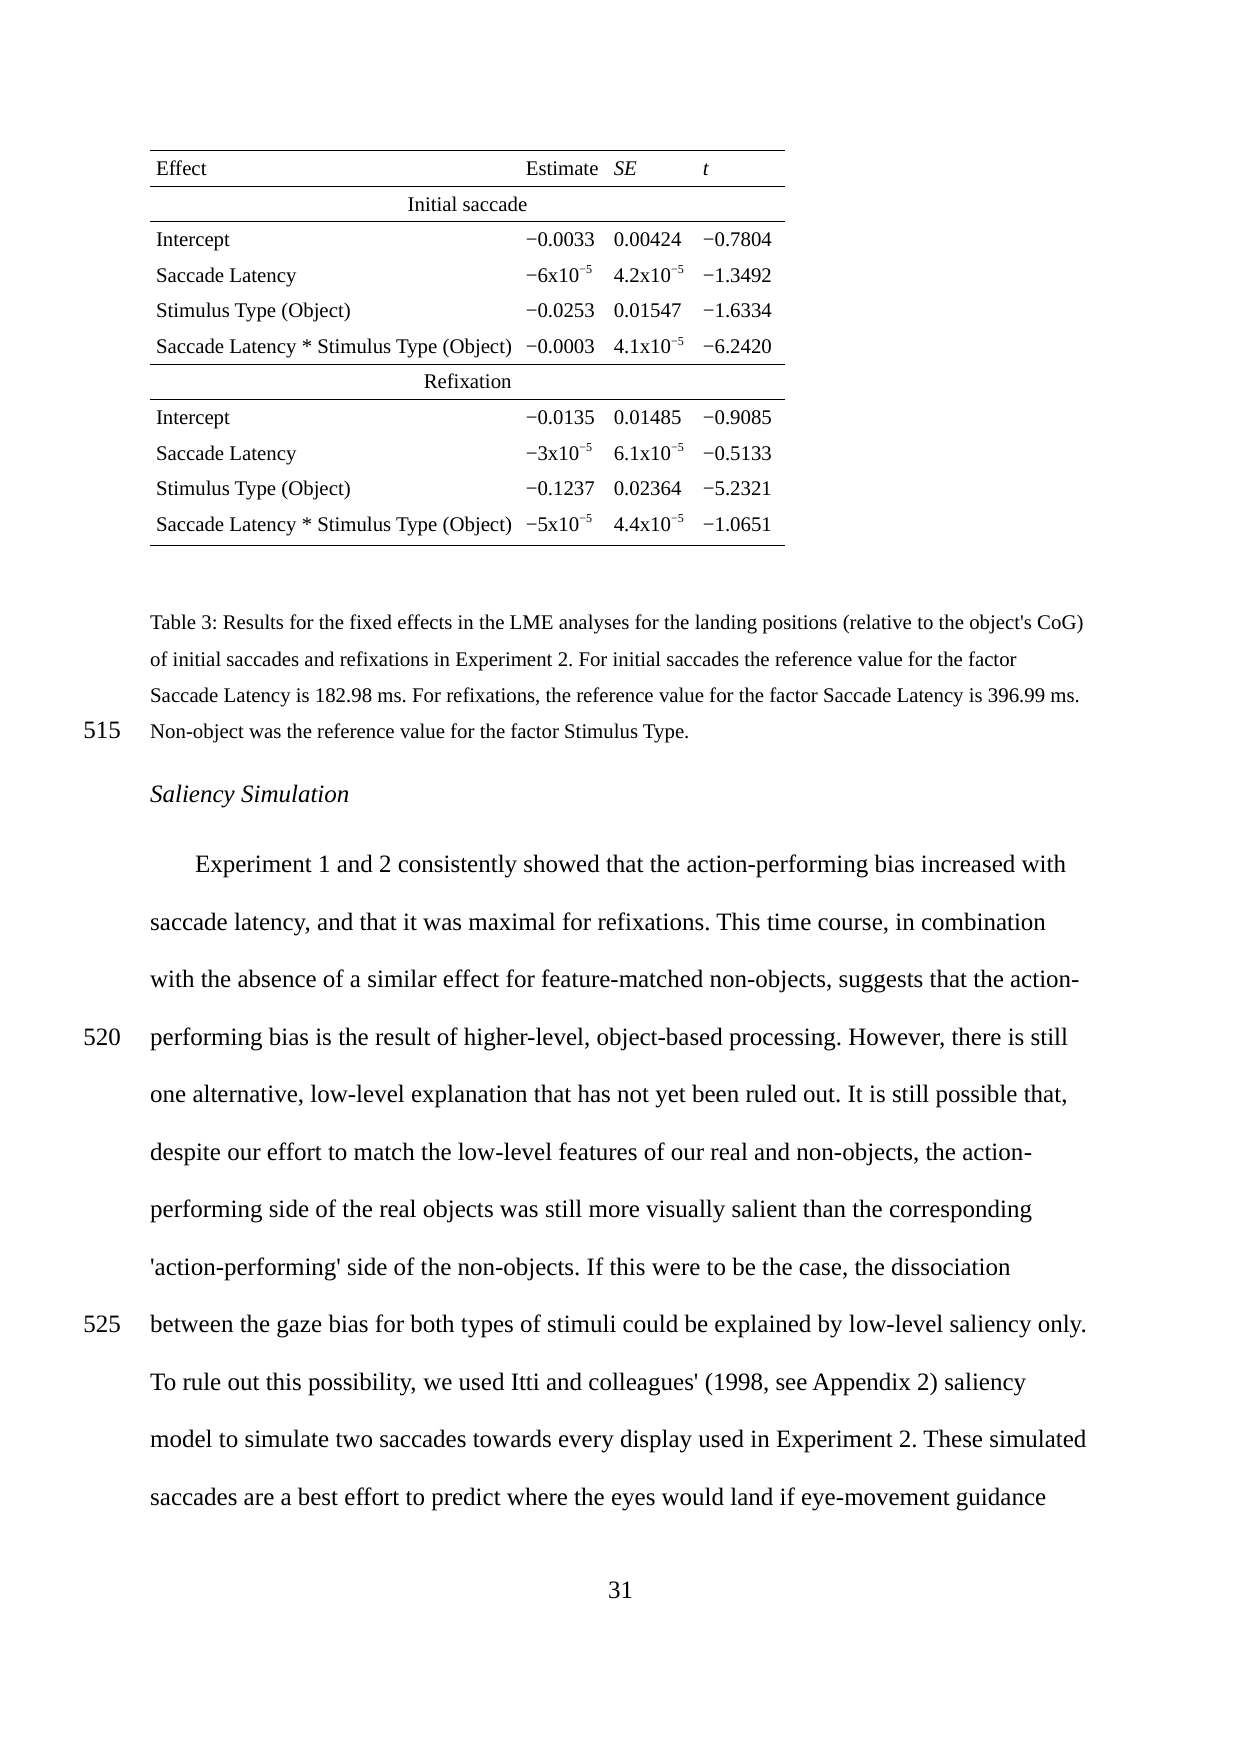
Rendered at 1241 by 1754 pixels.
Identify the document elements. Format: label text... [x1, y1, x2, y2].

table_cell Saccade Latency [150, 257, 520, 292]
table_cell −0.0003 [520, 328, 608, 363]
subtitle Saliency Simulation [150, 779, 1091, 808]
table_cell 4.1x10−5 [608, 328, 697, 363]
table_cell Intercept [150, 222, 520, 257]
table_cell −3x10−5 [520, 435, 608, 470]
table_header Effect [150, 151, 520, 186]
table_cell Stimulus Type (Object) [150, 293, 520, 328]
table_cell 0.00424 [608, 222, 697, 257]
table_cell Refixation [150, 365, 785, 399]
text Table 3: Results for the fixed effects in the LME analyses for the landing positions (relative to the object's CoG) of initial saccades and refixations in Experiment 2. For initial saccades the reference value for the factor Saccade Latency is 182.98 ms. For refixations, the reference value for the factor Saccade Latency is 396.99 ms. Non-object was the reference value for the factor Stimulus Type. [150, 606, 1091, 743]
table_cell −6x10−5 [520, 257, 608, 292]
table_cell Stimulus Type (Object) [150, 470, 520, 506]
table_cell Saccade Latency * Stimulus Type (Object) [150, 328, 520, 363]
table_cell −0.1237 [520, 470, 608, 506]
table_cell −0.7804 [697, 222, 785, 257]
table_cell −0.9085 [697, 400, 785, 435]
table_header Estimate [520, 151, 608, 186]
table_cell Saccade Latency [150, 435, 520, 470]
table_cell 4.4x10−5 [608, 506, 697, 545]
table_cell 4.2x10−5 [608, 257, 697, 292]
table_cell 0.01547 [608, 293, 697, 328]
table_header t [697, 151, 785, 186]
table_cell 6.1x10−5 [608, 435, 697, 470]
table_cell −0.5133 [697, 435, 785, 470]
table_cell −0.0135 [520, 400, 608, 435]
table_cell −6.2420 [697, 328, 785, 363]
table_cell −0.0033 [520, 222, 608, 257]
table_cell Initial saccade [150, 187, 785, 221]
table_cell Intercept [150, 400, 520, 435]
table_cell −1.0651 [697, 506, 785, 545]
text Experiment 1 and 2 consistently showed that the action-performing bias increased with saccade latency, and that it was maximal for refixations. This time course, in combination with the absence of a similar effect for feature-matched non-objects, suggests that the action-performing bias is the result of higher-level, object-based processing. However, there is still one alternative, low-level explanation that has not yet been ruled out. It is still possible that, despite our effort to match the low-level features of our real and non-objects, the action-performing side of the real objects was still more visually salient than the corresponding 'action-performing' side of the non-objects. If this were to be the case, the dissociation between the gaze bias for both types of stimuli could be explained by low-level saliency only. To rule out this possibility, we used Itti and colleagues' (1998, see Appendix 2) saliency model to simulate two saccades towards every display used in Experiment 2. These simulated saccades are a best effort to predict where the eyes would land if eye-movement guidance [150, 849, 1091, 1511]
table_cell 0.02364 [608, 470, 697, 506]
table_cell −1.6334 [697, 293, 785, 328]
table_cell 0.01485 [608, 400, 697, 435]
table_cell −5.2321 [697, 470, 785, 506]
table_cell Saccade Latency * Stimulus Type (Object) [150, 506, 520, 545]
table_header SE [608, 151, 697, 186]
table_cell −1.3492 [697, 257, 785, 292]
table_cell −0.0253 [520, 293, 608, 328]
table_cell −5x10−5 [520, 506, 608, 545]
